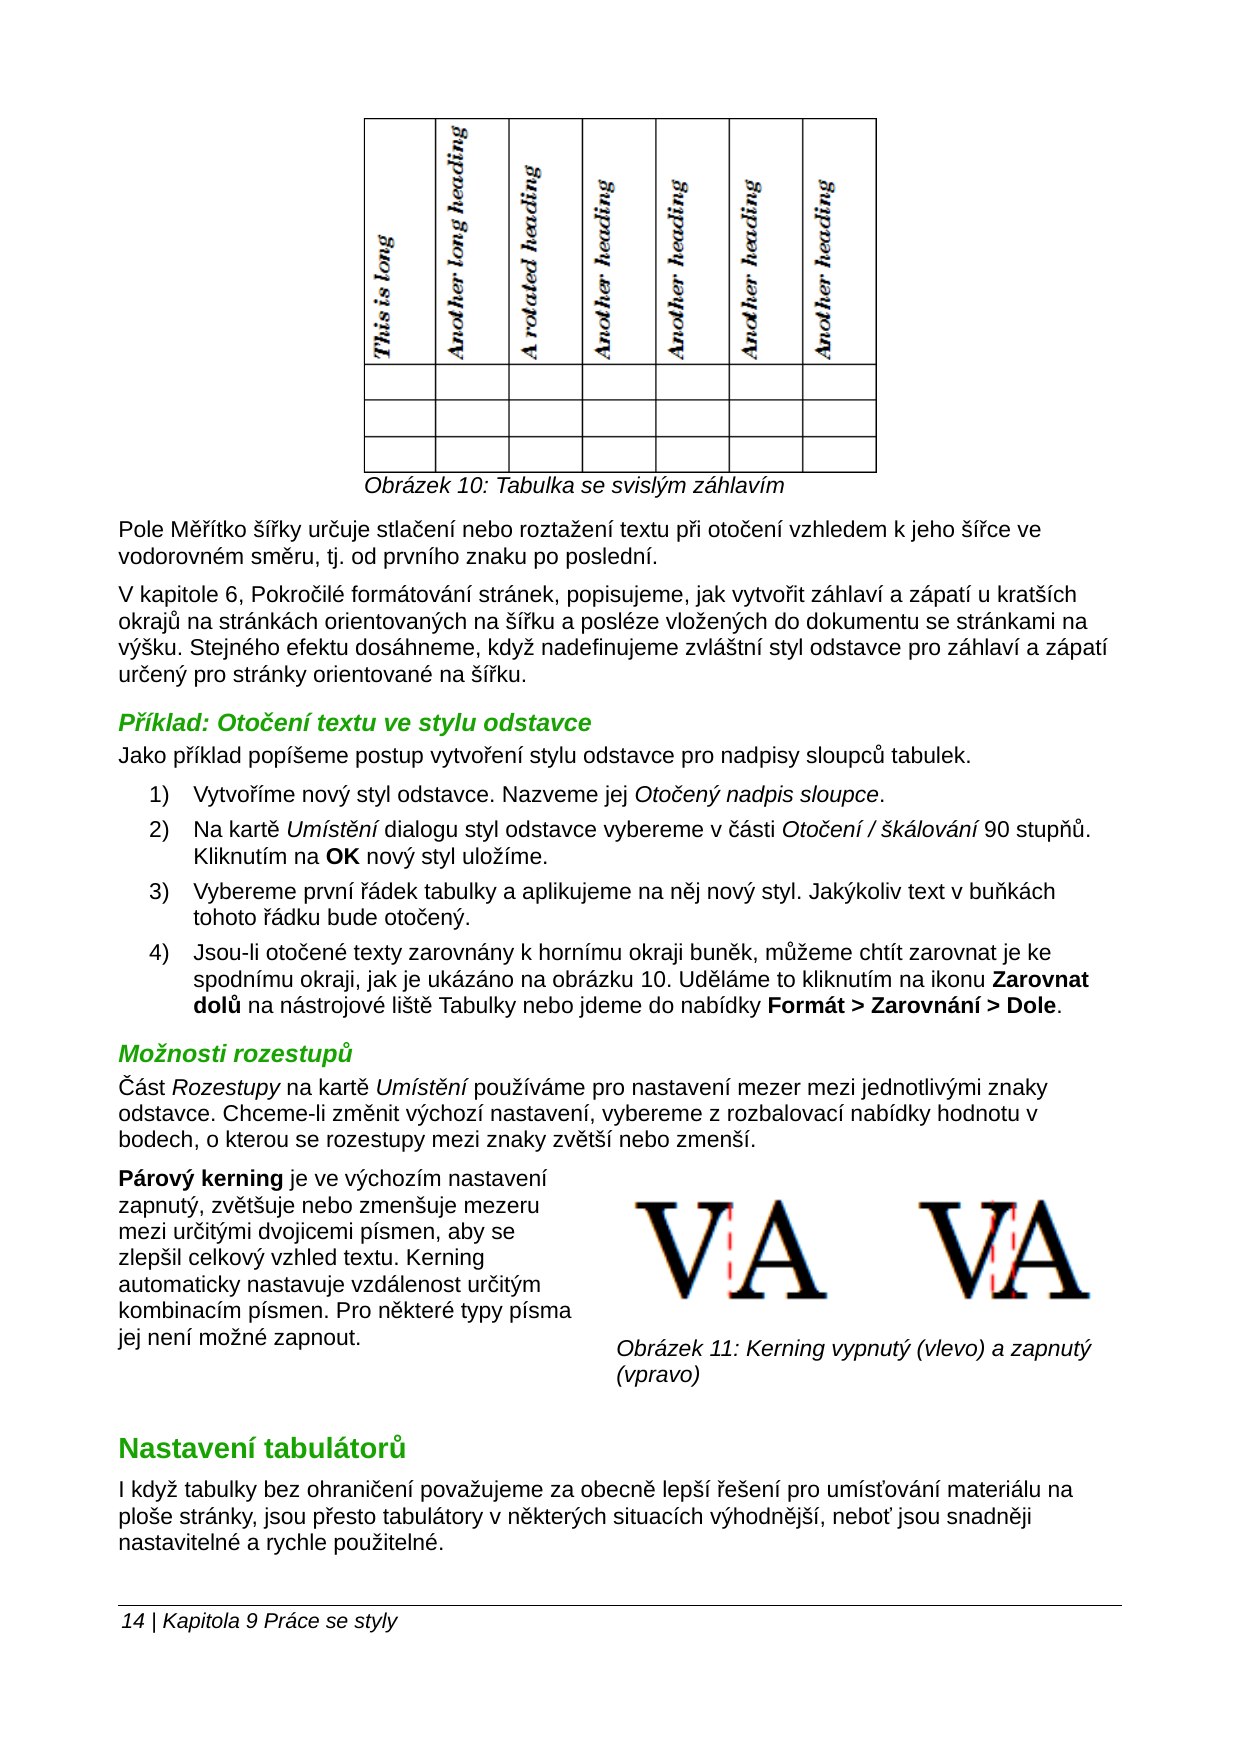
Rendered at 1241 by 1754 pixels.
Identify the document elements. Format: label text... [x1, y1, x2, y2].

picture [365, 119, 876, 472]
subtitle Příklad: Otočení textu ve stylu odstavce [118, 707, 1122, 736]
subtitle Možnosti rozestupů [118, 1039, 1122, 1068]
subtitle Nastavení tabulátorů [118, 1431, 1122, 1464]
picture [617, 1165, 1107, 1335]
text Pole Měřítko šířky určuje stlačení nebo roztažení textu při otočení vzhledem k jeho šířce ve vodorovném směru, tj. od prvního znaku po poslední. [118, 516, 1122, 569]
text Část Rozestupy na kartě Umístění používáme pro nastavení mezer mezi jednotlivými znaky odstavce. Chceme-li změnit výchozí nastavení, vybereme z rozbalovací nabídky hodnotu v bodech, o kterou se rozestupy mezi znaky zvětší nebo zmenší. [118, 1074, 1122, 1153]
table_header Párový kerning je ve výchozím nastavení zapnutý, zvětšuje nebo zmenšuje mezeru mezi určitými dvojicemi písmen, aby se zlepšil celkový vzhled textu. Kerning automaticky nastavuje vzdálenost určitým kombinacím písmen. Pro některé typy písma jej není možné zapnout. [118, 1165, 581, 1407]
table_header [581, 1165, 1123, 1407]
list Vybereme první řádek tabulky a aplikujeme na něj nový styl. Jakýkoliv text v buňkách tohoto řádku bude otočený. [169, 878, 1122, 931]
text V kapitole 6, Pokročilé formátování stránek, popisujeme, jak vytvořit záhlaví a zápatí u kratších okrajů na stránkách orientovaných na šířku a posléze vložených do dokumentu se stránkami na výšku. Stejného efektu dosáhneme, když nadefinujeme zvláštní styl odstavce pro záhlaví a zápatí určený pro stránky orientované na šířku. [118, 581, 1122, 687]
text Obrázek 10: Tabulka se svislým záhlavím [364, 473, 876, 499]
list Vytvoříme nový styl odstavce. Nazveme jej Otočený nadpis sloupce. [169, 781, 1122, 807]
text I když tabulky bez ohraničení považujeme za obecně lepší řešení pro umísťování materiálu na ploše stránky, jsou přesto tabulátory v některých situacích výhodnější, neboť jsou snadněji nastavitelné a rychle použitelné. [118, 1476, 1122, 1555]
list Na kartě Umístění dialogu styl odstavce vybereme v části Otočení / škálování 90 stupňů. Kliknutím na OK nový styl uložíme. [169, 816, 1122, 869]
list Jsou-li otočené texty zarovnány k hornímu okraji buněk, můžeme chtít zarovnat je ke spodnímu okraji, jak je ukázáno na obrázku 10. Uděláme to kliknutím na ikonu Zarovnat dolů na nástrojové liště Tabulky nebo jdeme do nabídky Formát > Zarovnání > Dole. [169, 939, 1122, 1018]
list Jako příklad popíšeme postup vytvoření stylu odstavce pro nadpisy sloupců tabulek. [118, 742, 1122, 768]
